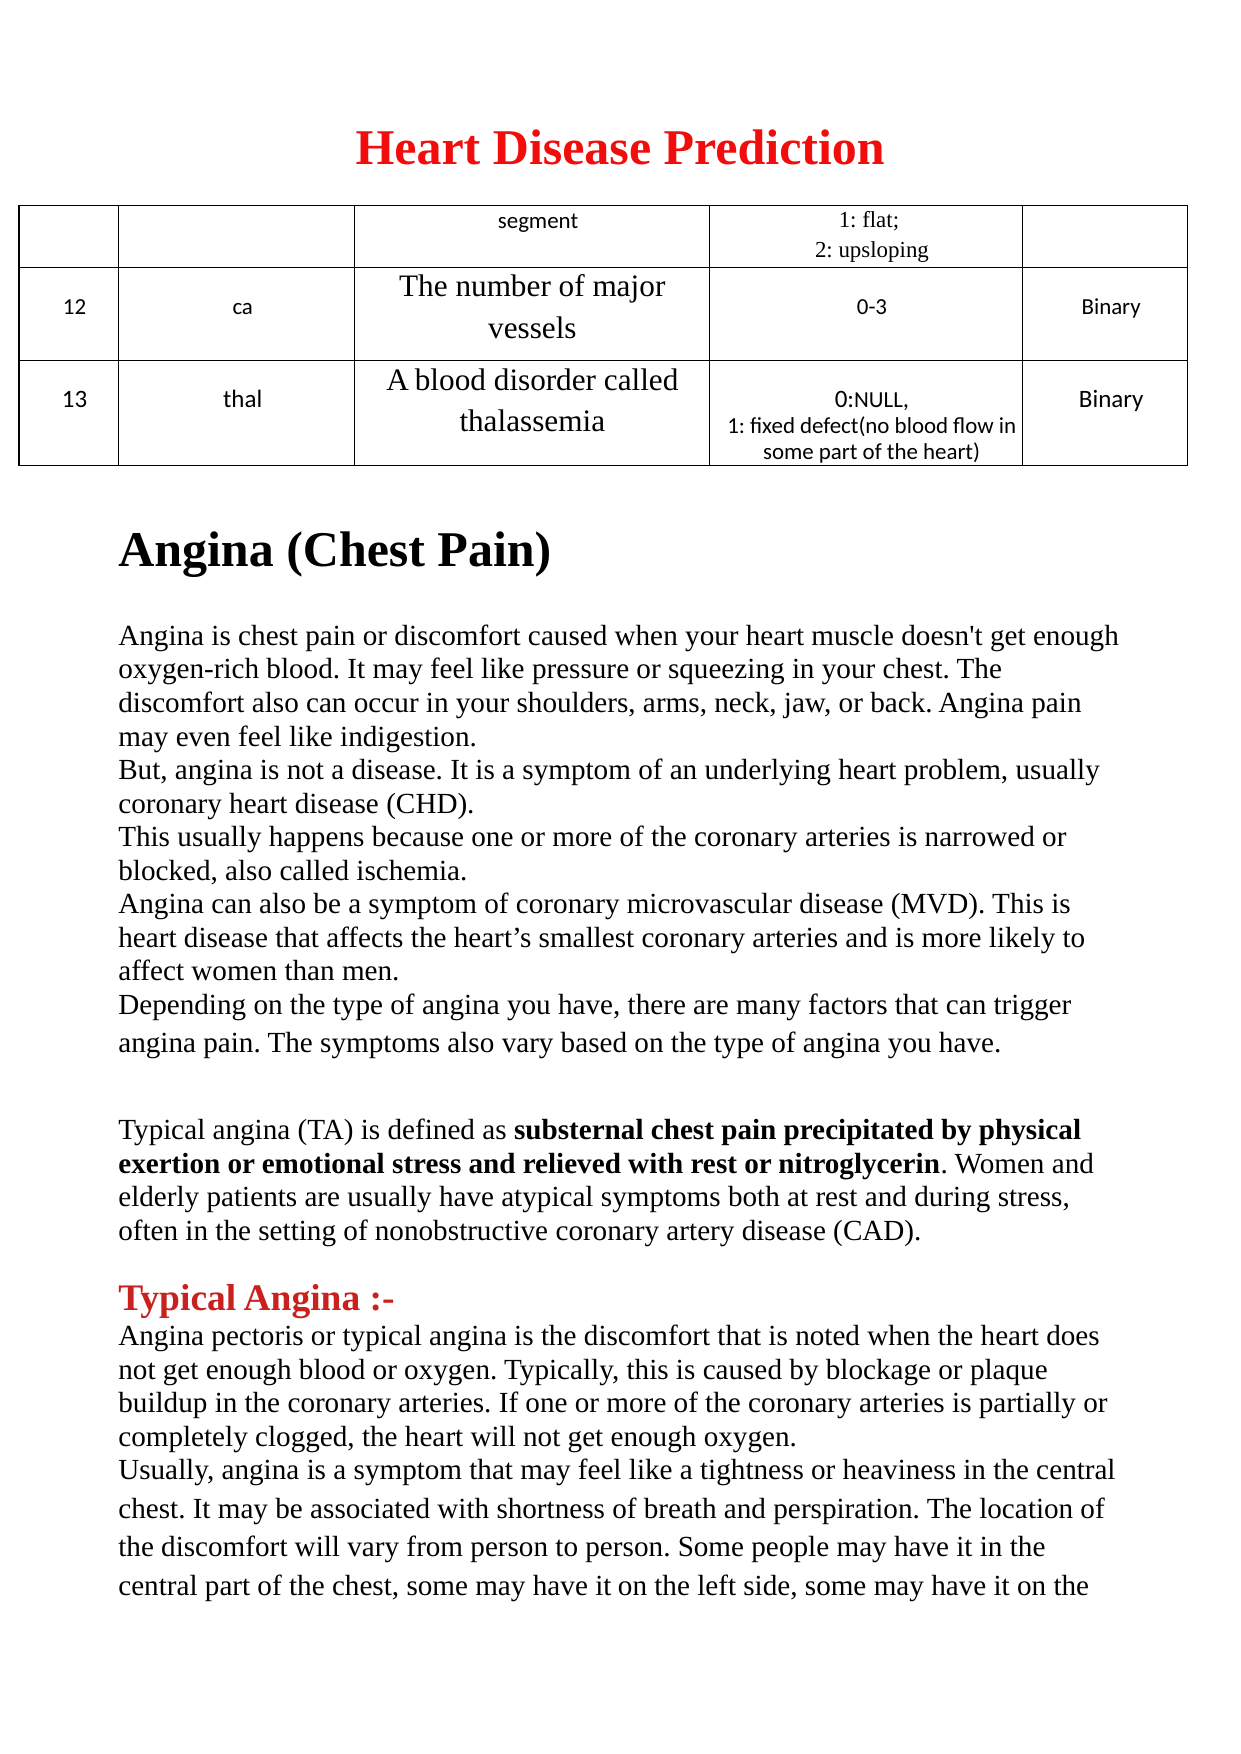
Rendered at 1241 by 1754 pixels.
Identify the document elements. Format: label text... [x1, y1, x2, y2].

table_cell segment [355, 206, 709, 267]
text Angina is chest pain or discomfort caused when your heart muscle doesn't get enough oxygen-rich blood. It may feel like pressure or squeezing in your chest. The discomfort also can occur in your shoulders, arms, neck, jaw, or back. Angina pain may even feel like indigestion. [118, 618, 1122, 752]
table_cell [1023, 206, 1187, 267]
table_cell [20, 206, 118, 267]
text Angina can also be a symptom of coronary microvascular disease (MVD). This is heart disease that affects the heart’s smallest coronary arteries and is more likely to affect women than men. [118, 886, 1122, 987]
text Depending on the type of angina you have, there are many factors that can trigger angina pain. The symptoms also vary based on the type of angina you have. [118, 987, 1122, 1059]
subtitle Angina (Chest Pain) [118, 519, 1122, 577]
table_cell ca [119, 268, 354, 360]
text Angina pectoris or typical angina is the discomfort that is noted when the heart does not get enough blood or oxygen. Typically, this is caused by blockage or plaque buildup in the coronary arteries. If one or more of the coronary arteries is partially or completely clogged, the heart will not get enough oxygen. [118, 1318, 1122, 1452]
table_cell Binary [1023, 268, 1187, 360]
table_cell A blood disorder called thalassemia [355, 361, 709, 464]
text Typical angina (TA) is defined as substernal chest pain precipitated by physical exertion or emotional stress and relieved with rest or nitroglycerin. Women and elderly patients are usually have atypical symptoms both at rest and during stress, often in the setting of nonobstructive coronary artery disease (CAD). [118, 1112, 1122, 1246]
table_cell 0:NULL, 1: fixed defect(no blood flow in some part of the heart) [710, 361, 1022, 464]
table_cell 1: flat; 2: upsloping [710, 206, 1022, 267]
text Typical Angina :- [118, 1275, 1122, 1318]
table_cell 0-3 [710, 268, 1022, 360]
text But, angina is not a disease. It is a symptom of an underlying heart problem, usually coronary heart disease (CHD). [118, 752, 1122, 819]
table_cell 13 [20, 361, 118, 464]
text Usually, angina is a symptom that may feel like a tightness or heaviness in the central chest. It may be associated with shortness of breath and perspiration. The location of the discomfort will vary from person to person. Some people may have it in the central part of the chest, some may have it on the left side, some may have it on the [118, 1452, 1122, 1602]
text This usually happens because one or more of the coronary arteries is narrowed or blocked, also called ischemia. [118, 819, 1122, 886]
table_cell The number of major vessels [355, 268, 709, 360]
table_cell Binary [1023, 361, 1187, 464]
table_cell thal [119, 361, 354, 464]
table_cell 12 [20, 268, 118, 360]
table_cell [119, 206, 354, 267]
